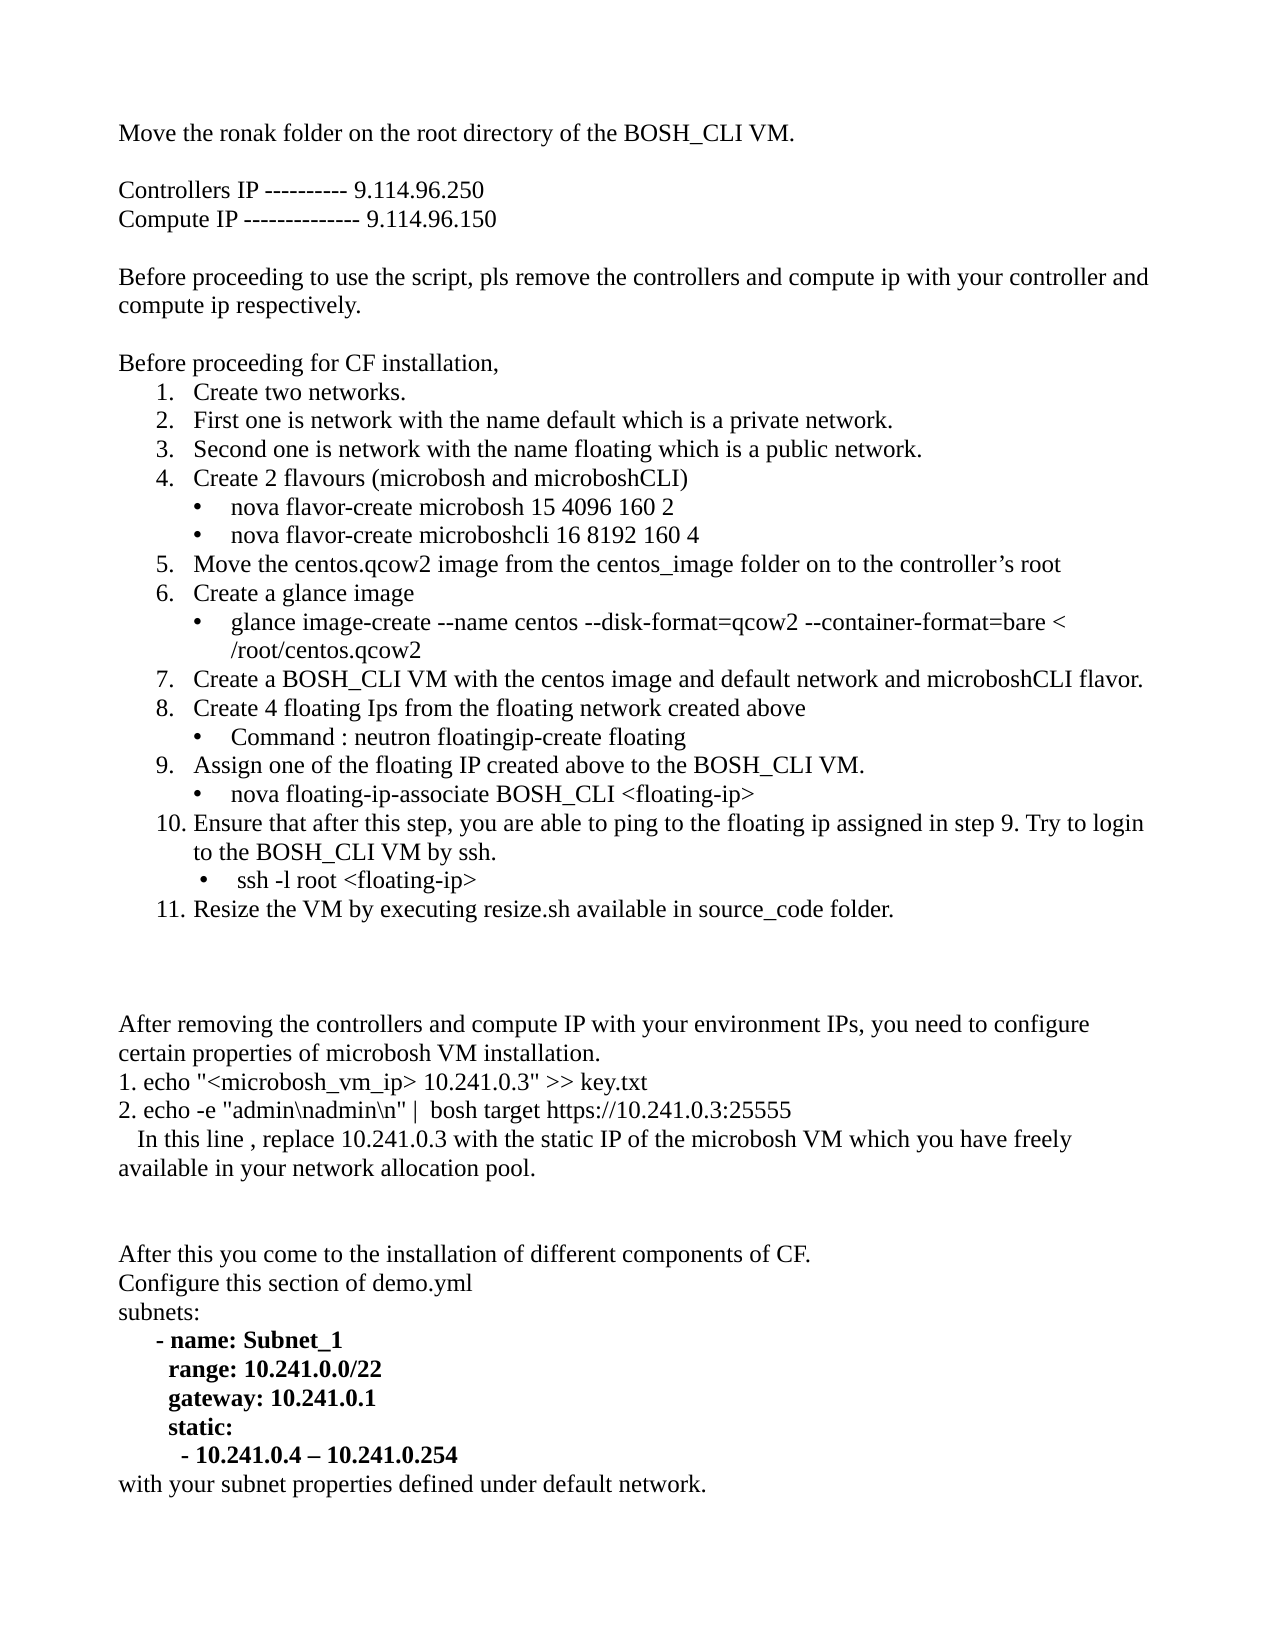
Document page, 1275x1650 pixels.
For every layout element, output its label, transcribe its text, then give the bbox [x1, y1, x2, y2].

list Resize the VM by executing resize.sh available in source_code folder. [156, 894, 1157, 923]
text - 10.241.0.4 – 10.241.0.254 [118, 1441, 1157, 1469]
text - name: Subnet_1 [118, 1326, 1157, 1354]
text with your subnet properties defined under default network. [118, 1469, 1157, 1498]
list Second one is network with the name floating which is a public network. [156, 434, 1157, 463]
text subnets: [118, 1297, 1157, 1326]
list Create 2 flavours (microbosh and microboshCLI) [156, 463, 1157, 492]
text Configure this section of demo.yml [118, 1268, 1157, 1297]
list glance image-create --name centos --disk-format=qcow2 --container-format=bare < /root/centos.qcow2 [193, 607, 1157, 664]
list Create a glance image [156, 578, 1157, 607]
text range: 10.241.0.0/22 [118, 1354, 1157, 1383]
text 1. echo "<microbosh_vm_ip> 10.241.0.3" >> key.txt [118, 1067, 1157, 1096]
text 2. echo -e "admin\nadmin\n" | bosh target https://10.241.0.3:25555 [118, 1096, 1157, 1124]
list Create a BOSH_CLI VM with the centos image and default network and microboshCLI flavor. [156, 664, 1157, 693]
list nova flavor-create microboshcli 16 8192 160 4 [193, 521, 1157, 549]
text In this line , replace 10.241.0.3 with the static IP of the microbosh VM which you have freely available in your network allocation pool. [118, 1124, 1157, 1182]
list Create 4 floating Ips from the floating network created above [156, 693, 1157, 722]
list Ensure that after this step, you are able to ping to the floating ip assigned in step 9. Try to login to the BOSH_CLI VM by ssh. [156, 808, 1157, 866]
text After removing the controllers and compute IP with your environment IPs, you need to configure certain properties of microbosh VM installation. [118, 1009, 1157, 1067]
list First one is network with the name default which is a private network. [156, 406, 1157, 434]
text static: [118, 1412, 1157, 1441]
text Move the ronak folder on the root directory of the BOSH_CLI VM. [118, 118, 1157, 147]
text After this you come to the installation of different components of CF. [118, 1239, 1157, 1268]
text Compute IP -------------- 9.114.96.150 [118, 204, 1157, 233]
list Command : neutron floatingip-create floating [193, 722, 1157, 751]
text Before proceeding for CF installation, [118, 348, 1157, 377]
text Controllers IP ---------- 9.114.96.250 [118, 176, 1157, 204]
list nova flavor-create microbosh 15 4096 160 2 [193, 492, 1157, 521]
list ssh -l root <floating-ip> [199, 866, 1157, 894]
text gateway: 10.241.0.1 [118, 1383, 1157, 1412]
text Before proceeding to use the script, pls remove the controllers and compute ip with your controller and compute ip respectively. [118, 262, 1157, 319]
list Move the centos.qcow2 image from the centos_image folder on to the controller’s root [156, 549, 1157, 578]
list nova floating-ip-associate BOSH_CLI <floating-ip> [193, 779, 1157, 808]
list Assign one of the floating IP created above to the BOSH_CLI VM. [156, 751, 1157, 779]
list Create two networks. [156, 377, 1157, 406]
